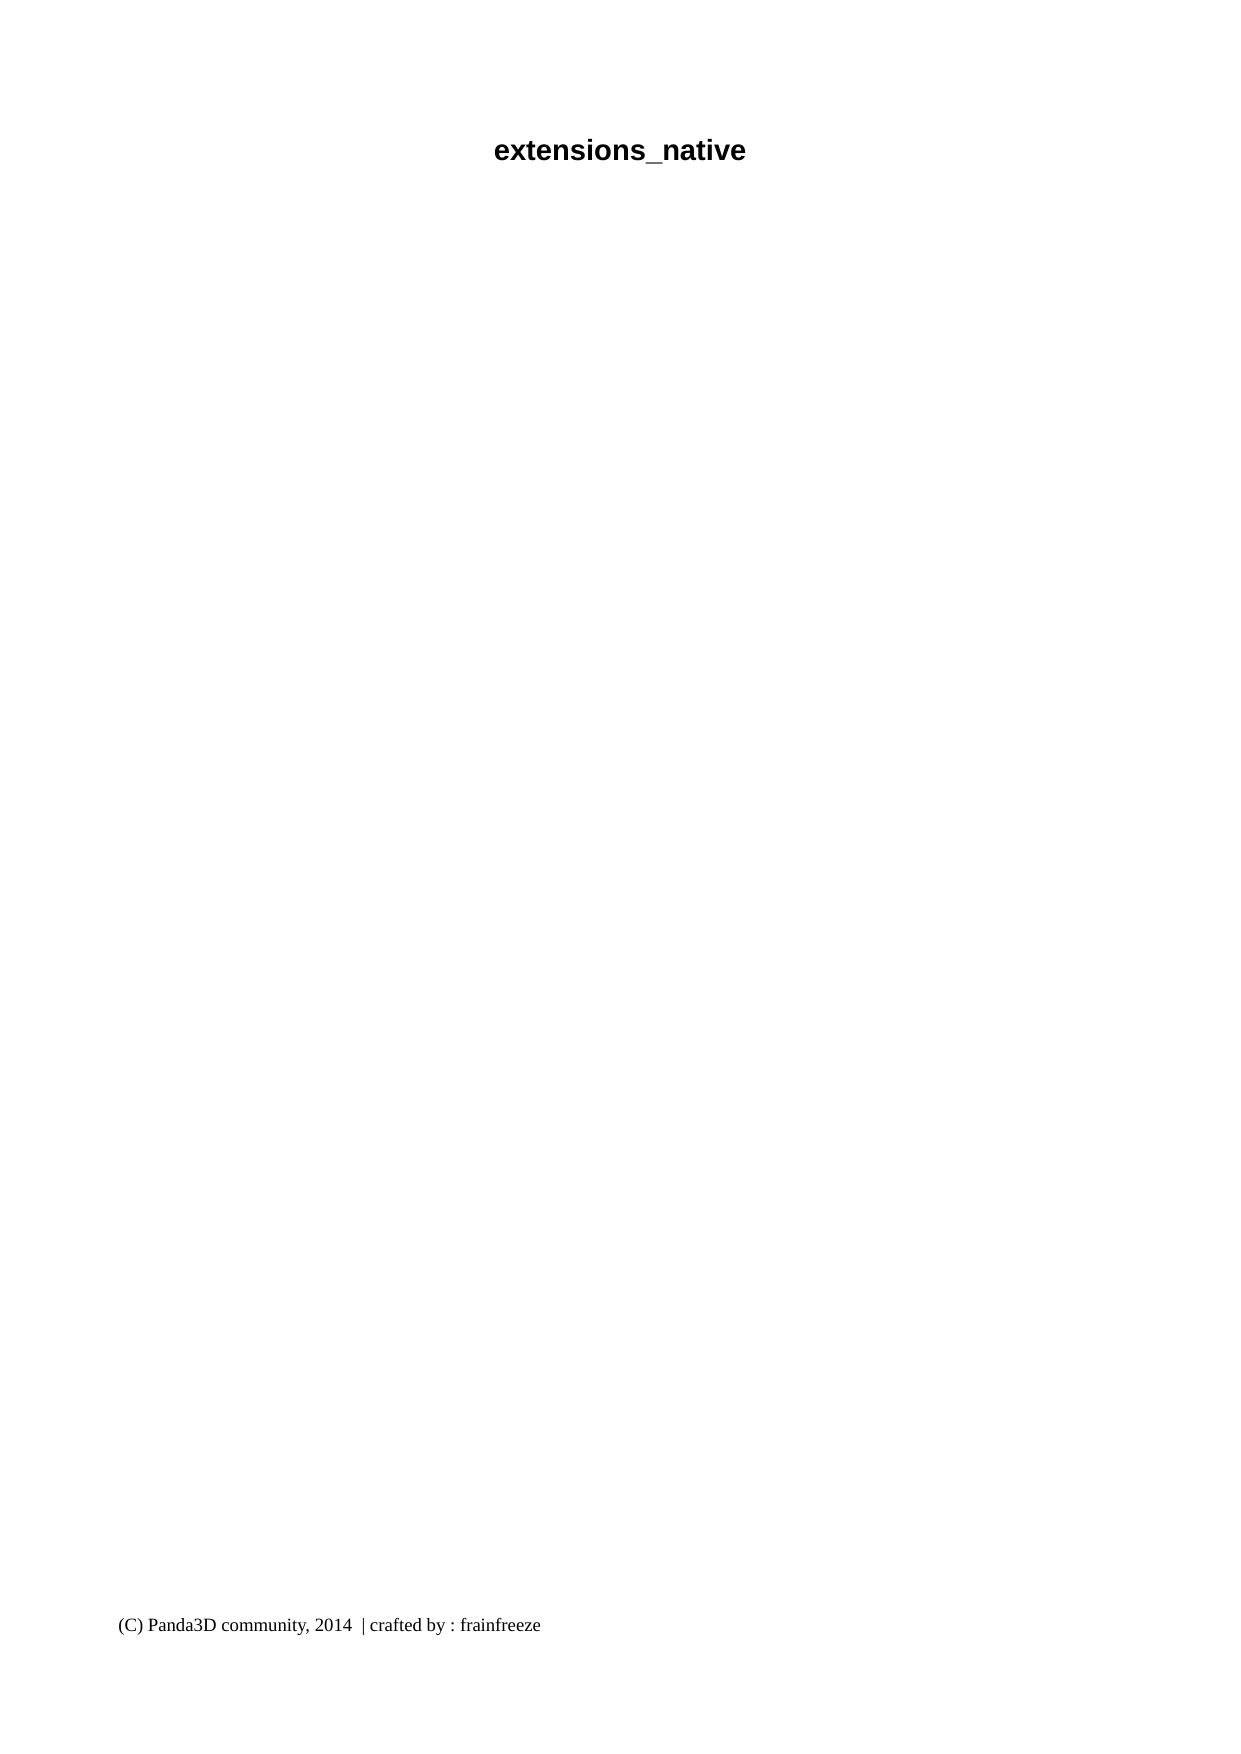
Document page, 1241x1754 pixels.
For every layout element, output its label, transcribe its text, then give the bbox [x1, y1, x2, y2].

subtitle extensions_native [118, 133, 1122, 166]
